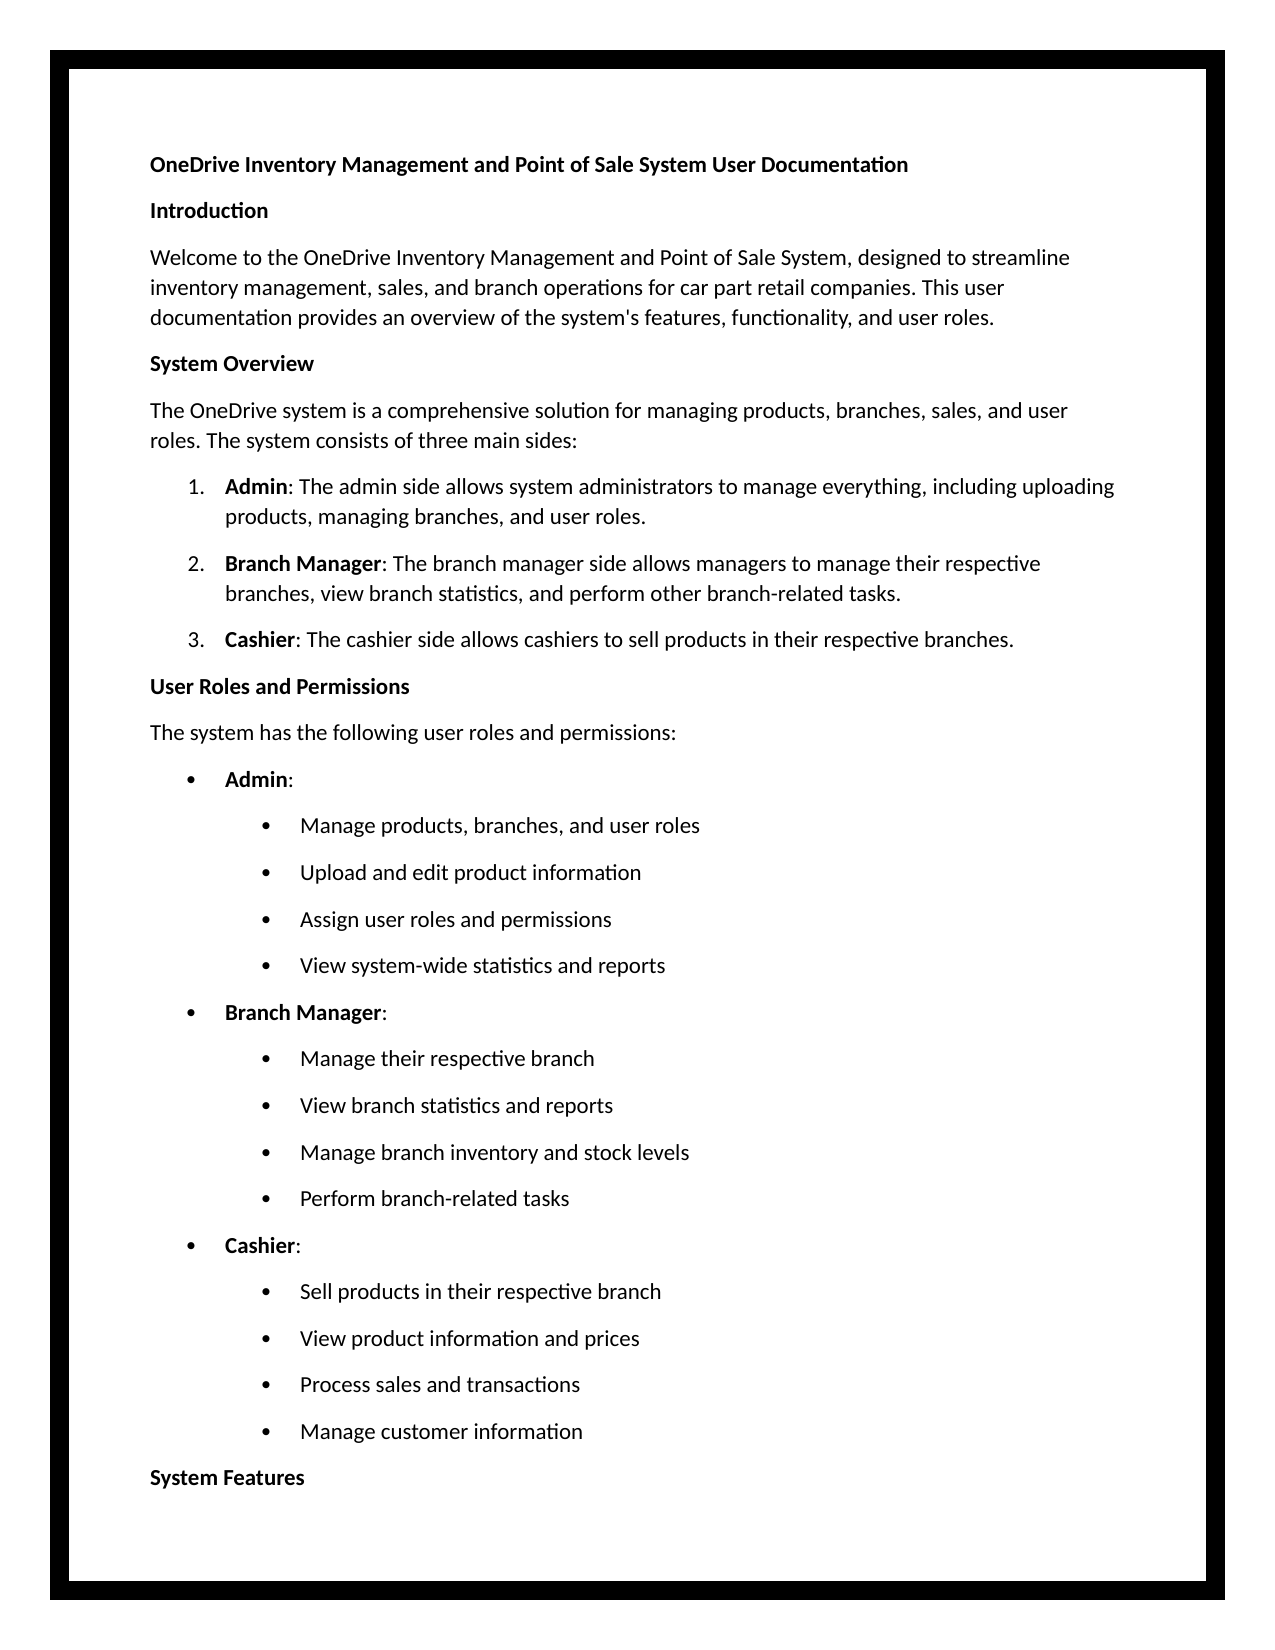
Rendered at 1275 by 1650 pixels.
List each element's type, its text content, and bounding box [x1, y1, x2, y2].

list Manage customer information [262, 1417, 1125, 1445]
text The OneDrive system is a comprehensive solution for managing products, branches, sales, and user roles. The system consists of three main sides: [150, 396, 1125, 454]
list Process sales and transactions [262, 1370, 1125, 1398]
list View system-wide statistics and reports [262, 951, 1125, 979]
list Admin: The admin side allows system administrators to manage everything, including uploading products, managing branches, and user roles. [187, 472, 1125, 530]
list Cashier: The cashier side allows cashiers to sell products in their respective branches. [187, 625, 1125, 653]
list Admin: [187, 765, 1125, 793]
list View branch statistics and reports [262, 1091, 1125, 1119]
text Welcome to the OneDrive Inventory Management and Point of Sale System, designed to streamline inventory management, sales, and branch operations for car part retail companies. This user documentation provides an overview of the system's features, functionality, and user roles. [150, 243, 1125, 331]
text System Features [150, 1463, 1125, 1492]
list Perform branch-related tasks [262, 1184, 1125, 1212]
text The system has the following user roles and permissions: [150, 718, 1125, 747]
list Sell products in their respective branch [262, 1277, 1125, 1305]
list Manage products, branches, and user roles [262, 812, 1125, 840]
list Manage branch inventory and stock levels [262, 1138, 1125, 1166]
list Manage their respective branch [262, 1044, 1125, 1072]
list Upload and edit product information [262, 858, 1125, 886]
text Introduction [150, 197, 1125, 224]
text User Roles and Permissions [150, 672, 1125, 700]
list Branch Manager: [187, 998, 1125, 1026]
text OneDrive Inventory Management and Point of Sale System User Documentation [150, 150, 1125, 178]
list Branch Manager: The branch manager side allows managers to manage their respective branches, view branch statistics, and perform other branch-related tasks. [187, 549, 1125, 607]
list View product information and prices [262, 1324, 1125, 1352]
list Assign user roles and permissions [262, 905, 1125, 933]
text System Overview [150, 349, 1125, 377]
list Cashier: [187, 1231, 1125, 1259]
